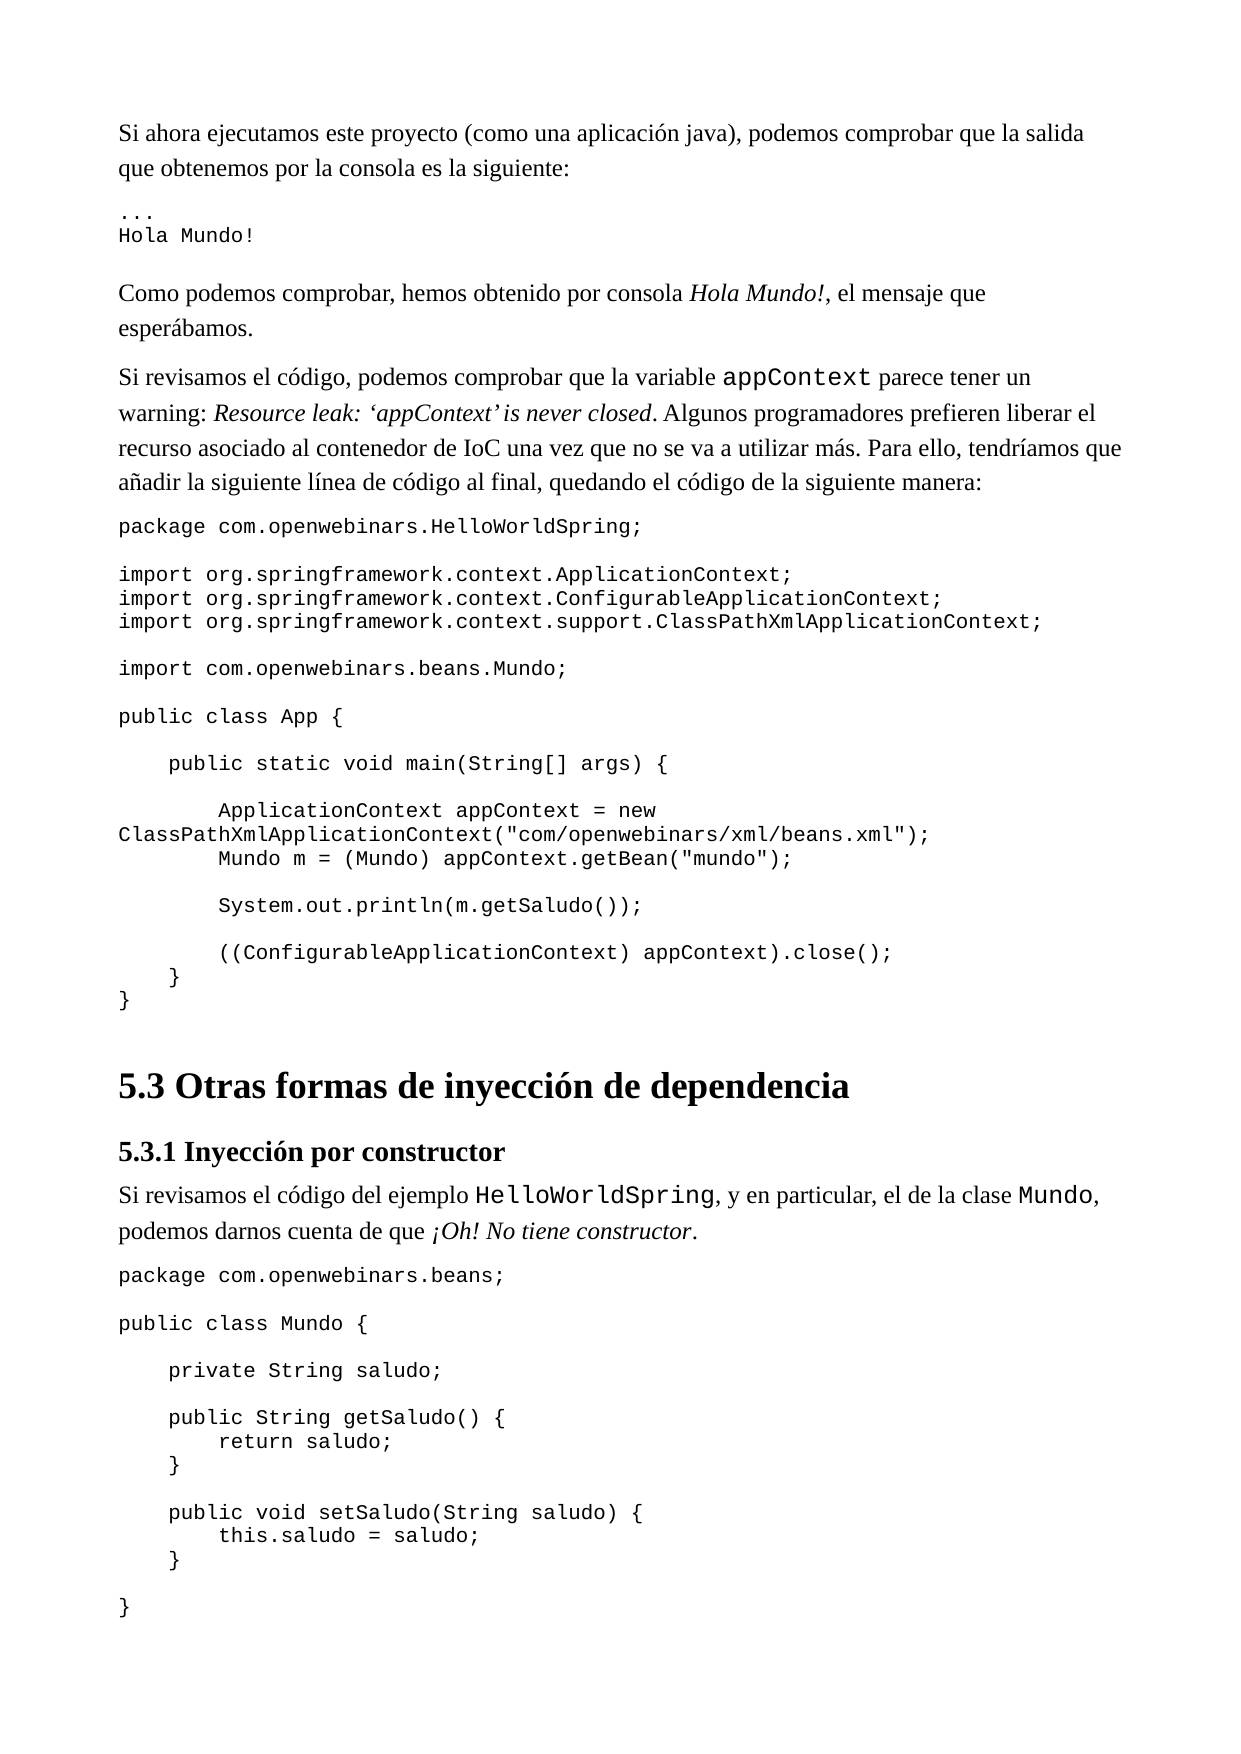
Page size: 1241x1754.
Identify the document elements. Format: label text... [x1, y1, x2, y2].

subtitle 5.3.1 Inyección por constructor [118, 1134, 1122, 1167]
subtitle 5.3 Otras formas de inyección de dependencia [118, 1063, 1122, 1107]
text ... [118, 202, 1122, 225]
text } [118, 966, 1122, 989]
text Hola Mundo! [118, 225, 1122, 249]
text } [118, 989, 1122, 1013]
text private String saludo; [118, 1360, 1122, 1383]
text } [118, 1454, 1122, 1478]
text import org.springframework.context.ApplicationContext; [118, 564, 1122, 587]
text public void setSaludo(String saludo) { [118, 1502, 1122, 1525]
text return saludo; [118, 1431, 1122, 1454]
text public class Mundo { [118, 1313, 1122, 1336]
text import org.springframework.context.support.ClassPathXmlApplicationContext; [118, 611, 1122, 635]
text public static void main(String[] args) { [118, 753, 1122, 777]
text Si ahora ejecutamos este proyecto (como una aplicación java), podemos comprobar que la salida que obtenemos por la consola es la siguiente: [118, 118, 1122, 181]
text Si revisamos el código del ejemplo HelloWorldSpring, y en particular, el de la clase Mundo, podemos darnos cuenta de que ¡Oh! No tiene constructor. [118, 1180, 1122, 1245]
text import org.springframework.context.ConfigurableApplicationContext; [118, 587, 1122, 611]
text this.saludo = saludo; [118, 1525, 1122, 1549]
text Como podemos comprobar, hemos obtenido por consola Hola Mundo!, el mensaje que esperábamos. [118, 278, 1122, 342]
text Si revisamos el código, podemos comprobar que la variable appContext parece tener un warning: Resource leak: ‘appContext’ is never closed. Algunos programadores prefieren liberar el recurso asociado al contenedor de IoC una vez que no se va a utilizar más. Para ello, tendríamos que añadir la siguiente línea de código al final, quedando el código de la siguiente manera: [118, 362, 1122, 496]
text public class App { [118, 706, 1122, 729]
text package com.openwebinars.HelloWorldSpring; [118, 517, 1122, 540]
text ApplicationContext appContext = new ClassPathXmlApplicationContext("com/openwebinars/xml/beans.xml"); [118, 800, 1122, 848]
text import com.openwebinars.beans.Mundo; [118, 658, 1122, 682]
text ((ConfigurableApplicationContext) appContext).close(); [118, 942, 1122, 966]
text package com.openwebinars.beans; [118, 1265, 1122, 1289]
text } [118, 1596, 1122, 1620]
text System.out.println(m.getSaludo()); [118, 895, 1122, 918]
text } [118, 1549, 1122, 1573]
text public String getSaludo() { [118, 1407, 1122, 1431]
text Mundo m = (Mundo) appContext.getBean("mundo"); [118, 848, 1122, 871]
